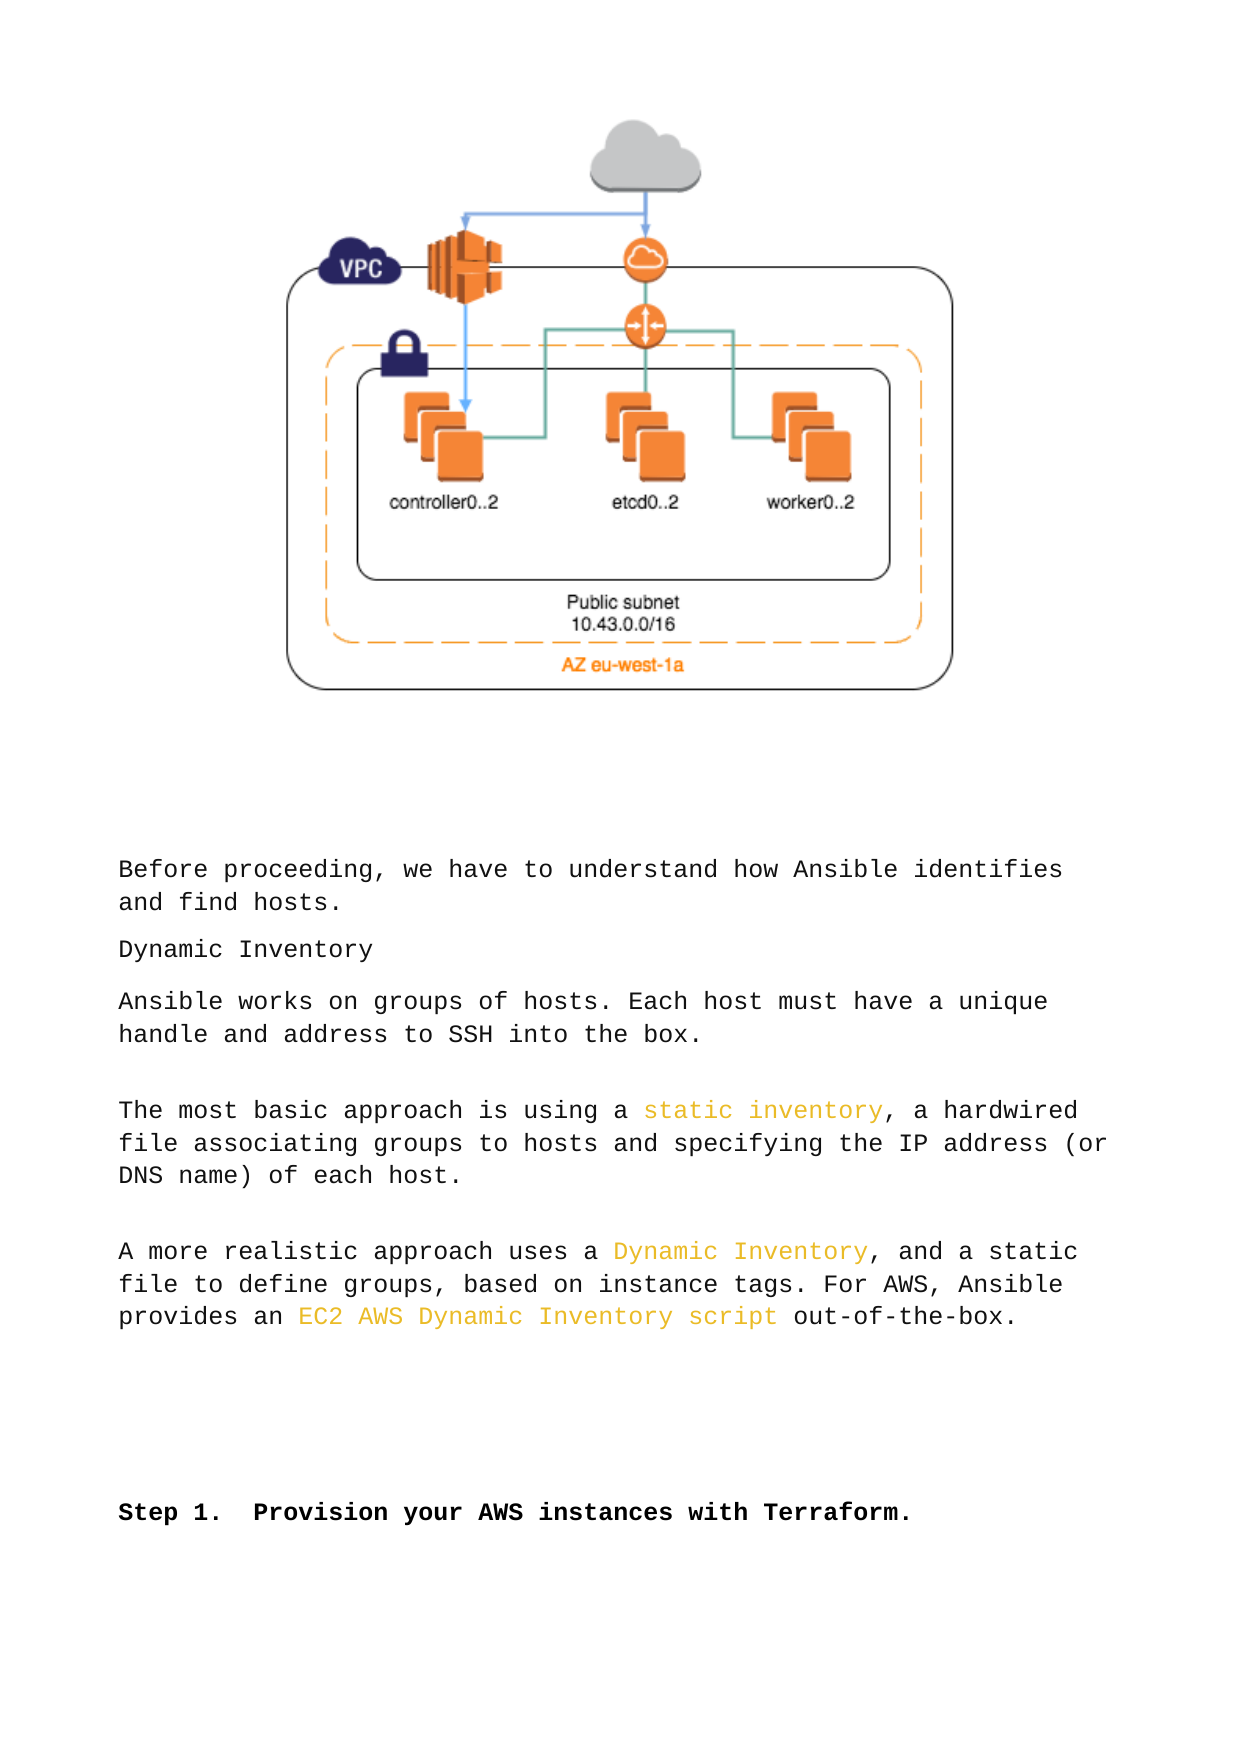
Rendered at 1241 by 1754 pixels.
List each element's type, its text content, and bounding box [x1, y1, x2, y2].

text Before proceeding, we have to understand how Ansible identifies and find hosts. [118, 857, 1122, 918]
text A more realistic approach uses a Dynamic Inventory, and a static file to define groups, based on instance tags. For AWS, Ansible provides an EC2 AWS Dynamic Inventory script out-of-the-box. [118, 1239, 1122, 1332]
subtitle Step 1. Provision your AWS instances with Terraform. [118, 1499, 1122, 1528]
subtitle Dynamic Inventory [118, 936, 1122, 965]
text The most basic approach is using a static inventory, a hardwired file associating groups to hosts and specifying the IP address (or DNS name) of each host. [118, 1098, 1122, 1191]
text Ansible works on groups of hosts. Each host must have a unique handle and address to SSH into the box. [118, 989, 1122, 1050]
